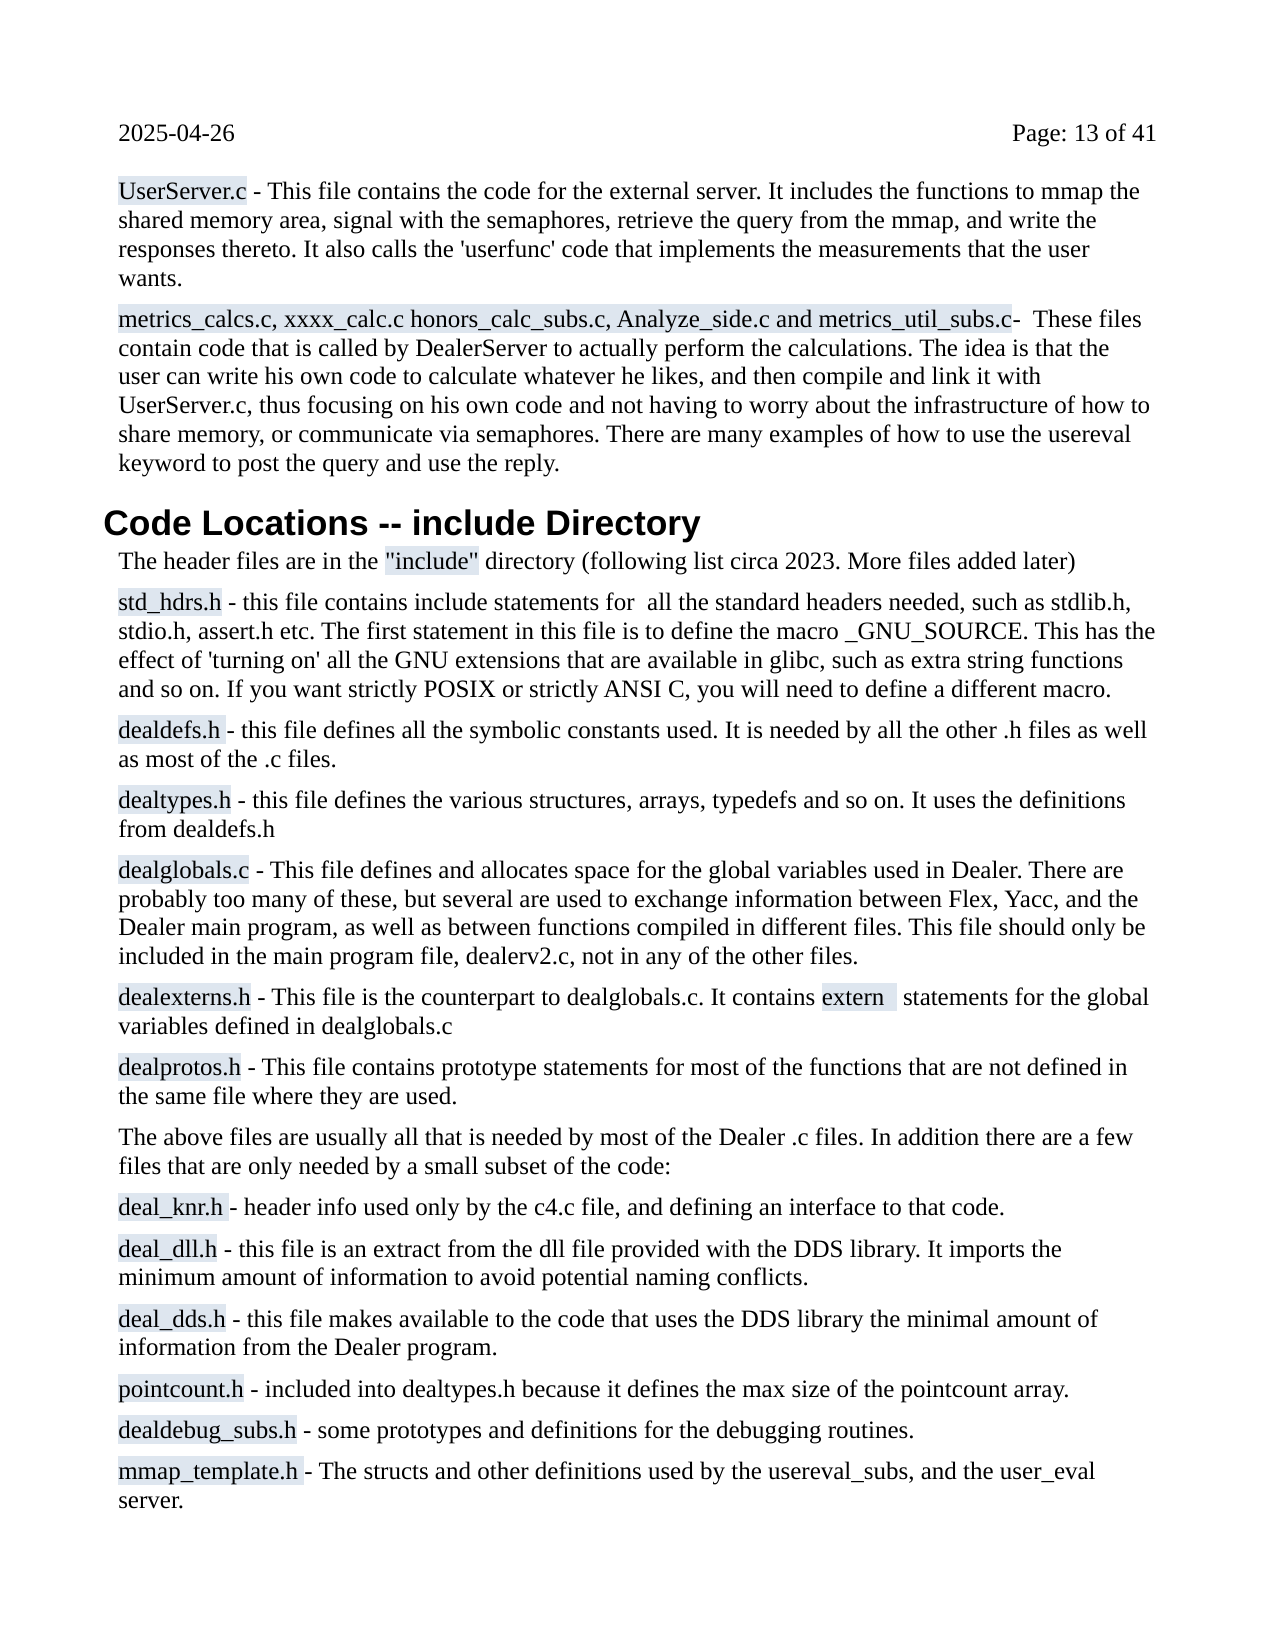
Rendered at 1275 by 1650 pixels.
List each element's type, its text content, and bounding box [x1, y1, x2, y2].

text The above files are usually all that is needed by most of the Dealer .c files. In addition there are a few files that are only needed by a small subset of the code: [118, 1122, 1157, 1180]
text UserServer.c - This file contains the code for the external server. It includes the functions to mmap the shared memory area, signal with the semaphores, retrieve the query from the mmap, and write the responses thereto. It also calls the 'userfunc' code that implements the measurements that the user wants. [118, 176, 1157, 291]
text The header files are in the "include" directory (following list circa 2023. More files added later) [118, 546, 1157, 575]
text deal_dll.h - this file is an extract from the dll file provided with the DDS library. It imports the minimum amount of information to avoid potential naming conflicts. [118, 1234, 1157, 1291]
text std_hdrs.h - this file contains include statements for all the standard headers needed, such as stdlib.h, stdio.h, assert.h etc. The first statement in this file is to define the macro _GNU_SOURCE. This has the effect of 'turning on' all the GNU extensions that are available in glibc, such as extra string functions and so on. If you want strictly POSIX or strictly ANSI C, you will need to define a different macro. [118, 587, 1157, 702]
text dealprotos.h - This file contains prototype statements for most of the functions that are not defined in the same file where they are used. [118, 1052, 1157, 1110]
text dealglobals.c - This file defines and allocates space for the global variables used in Dealer. There are probably too many of these, but several are used to exchange information between Flex, Yacc, and the Dealer main program, as well as between functions compiled in different files. This file should only be included in the main program file, dealerv2.c, not in any of the other files. [118, 855, 1157, 970]
text dealdebug_subs.h - some prototypes and definitions for the debugging routines. [118, 1415, 1157, 1444]
text mmap_template.h - The structs and other definitions used by the usereval_subs, and the user_eval server. [118, 1456, 1157, 1514]
text dealdefs.h - this file defines all the symbolic constants used. It is needed by all the other .h files as well as most of the .c files. [118, 715, 1157, 772]
subtitle Code Locations -- include Directory [103, 502, 1157, 543]
text pointcount.h - included into dealtypes.h because it defines the max size of the pointcount array. [118, 1374, 1157, 1402]
text deal_dds.h - this file makes available to the code that uses the DDS library the minimal amount of information from the Dealer program. [118, 1304, 1157, 1361]
text dealexterns.h - This file is the counterpart to dealglobals.c. It contains extern statements for the global variables defined in dealglobals.c [118, 982, 1157, 1040]
text deal_knr.h - header info used only by the c4.c file, and defining an interface to that code. [118, 1192, 1157, 1221]
text dealtypes.h - this file defines the various structures, arrays, typedefs and so on. It uses the definitions from dealdefs.h [118, 785, 1157, 842]
text metrics_calcs.c, xxxx_calc.c honors_calc_subs.c, Analyze_side.c and metrics_util_subs.c- These files contain code that is called by DealerServer to actually perform the calculations. The idea is that the user can write his own code to calculate whatever he likes, and then compile and link it with UserServer.c, thus focusing on his own code and not having to worry about the infrastructure of how to share memory, or communicate via semaphores. There are many examples of how to use the usereval keyword to post the query and use the reply. [118, 304, 1157, 476]
